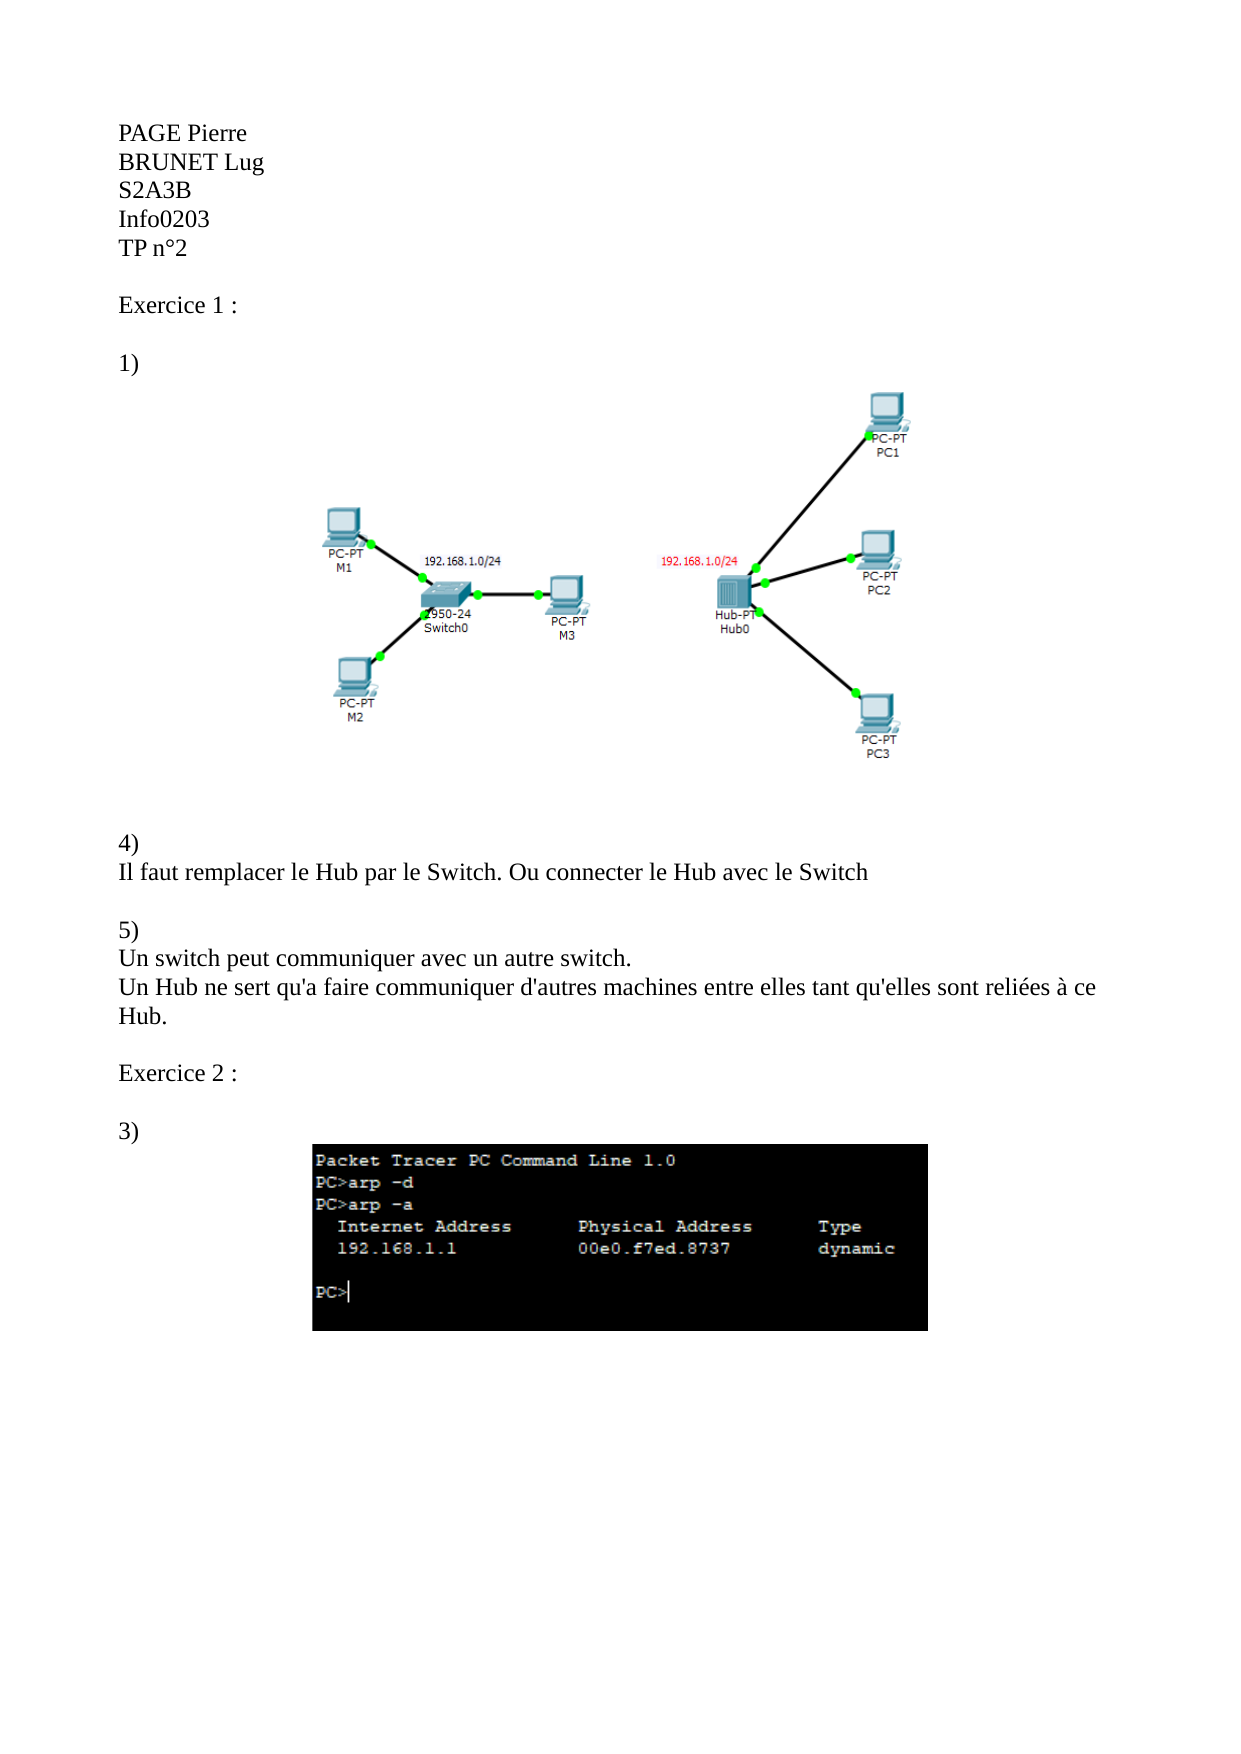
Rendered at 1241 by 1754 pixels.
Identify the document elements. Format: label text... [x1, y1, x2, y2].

text 3) [118, 1116, 1122, 1145]
text Exercice 1 : [118, 291, 1122, 319]
text Un switch peut communiquer avec un autre switch. [118, 943, 1122, 972]
text 1) [118, 348, 1122, 377]
text Info0203 [118, 204, 1122, 233]
text 5) [118, 915, 1122, 943]
text TP n°2 [118, 233, 1122, 262]
text BRUNET Lug [118, 147, 1122, 176]
text PAGE Pierre [118, 118, 1122, 147]
picture [305, 376, 935, 800]
text Exercice 2 : [118, 1058, 1122, 1087]
text Il faut remplacer le Hub par le Switch. Ou connecter le Hub avec le Switch [118, 857, 1122, 886]
text 4) [118, 828, 1122, 857]
text Un Hub ne sert qu'a faire communiquer d'autres machines entre elles tant qu'elles sont reliées à ce Hub. [118, 972, 1122, 1030]
text S2A3B [118, 176, 1122, 204]
picture [312, 1144, 928, 1331]
